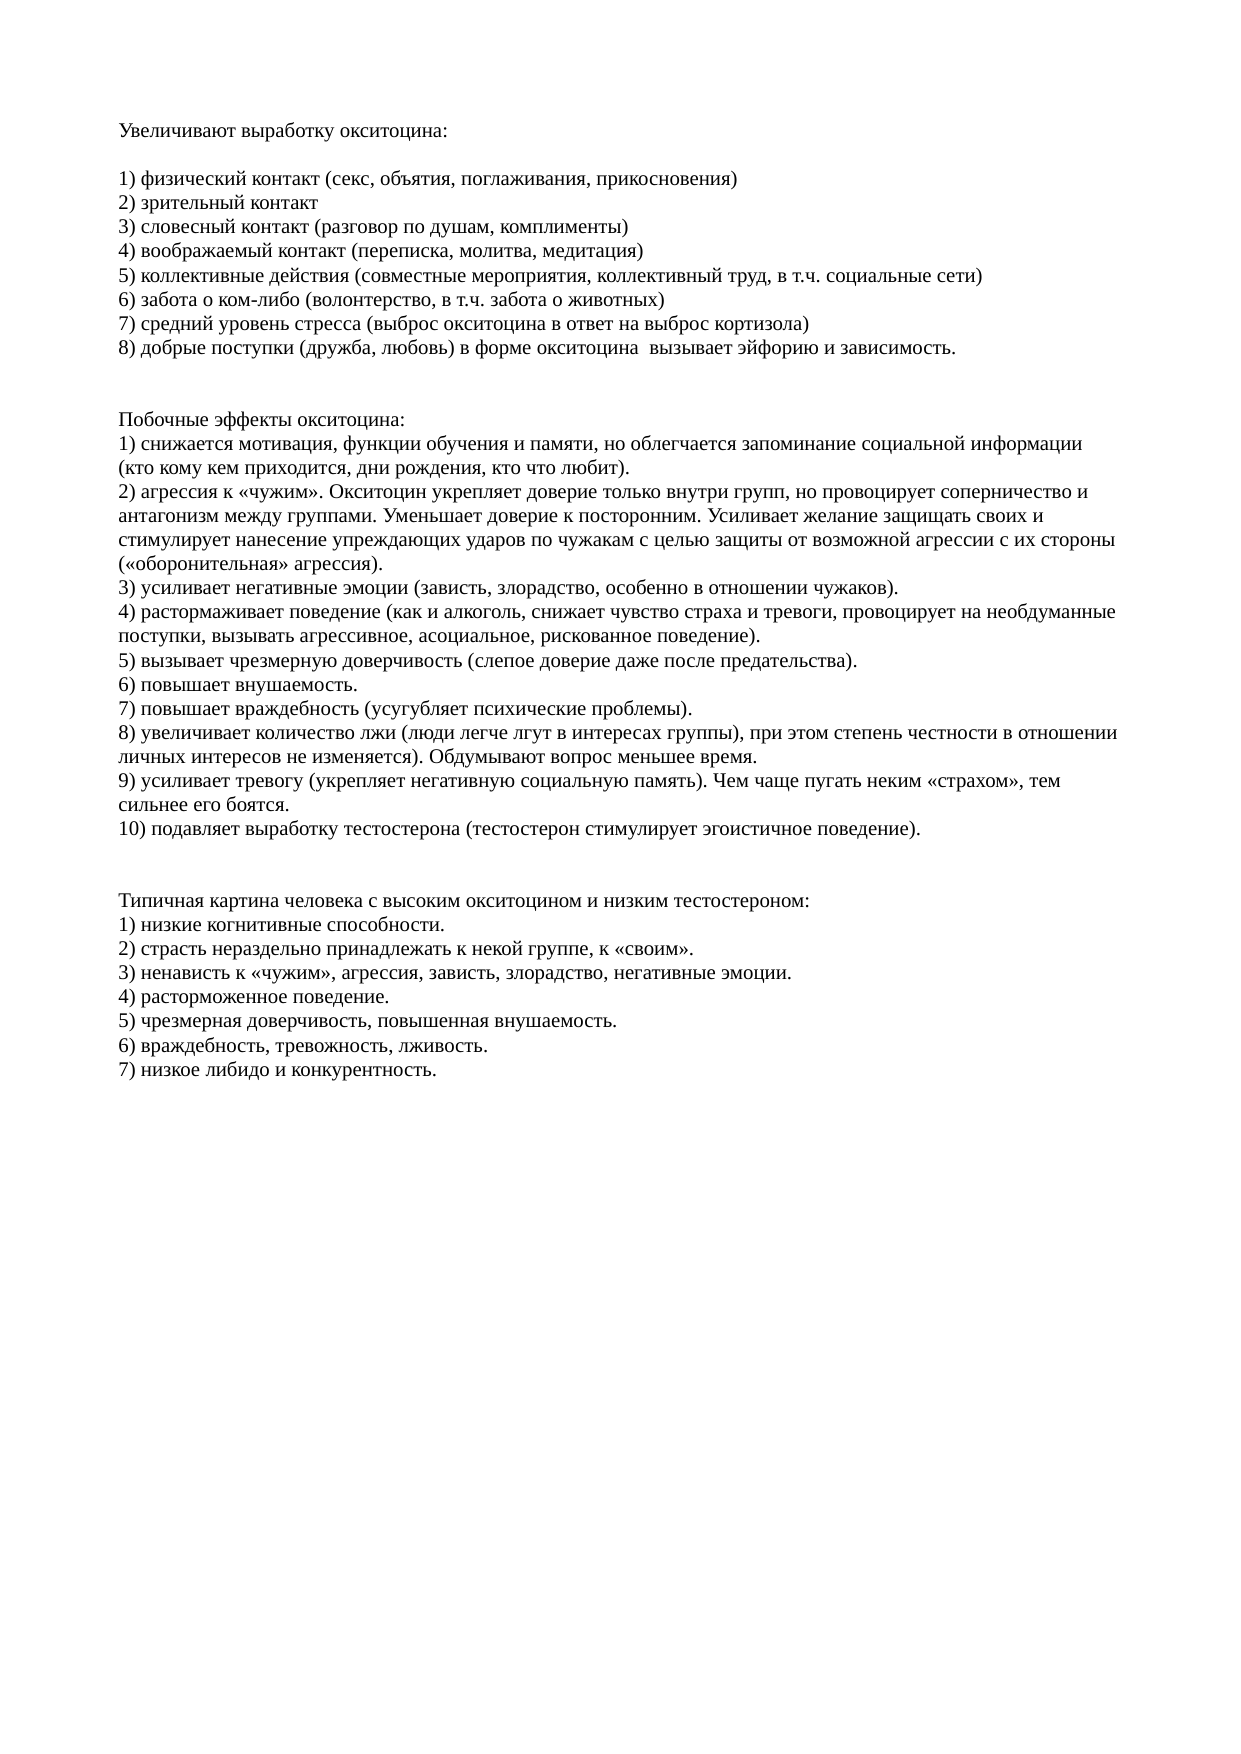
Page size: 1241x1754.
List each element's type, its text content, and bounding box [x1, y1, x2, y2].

text 7) средний уровень стресса (выброс окситоцина в ответ на выброс кортизола) [118, 311, 1122, 335]
text Типичная картина человека с высоким окситоцином и низким тестостероном: [118, 888, 1122, 912]
text Побочные эффекты окситоцина: [118, 407, 1122, 431]
text 2) агрессия к «чужим». Окситоцин укрепляет доверие только внутри групп, но провоцирует соперничество и антагонизм между группами. Уменьшает доверие к посторонним. Усиливает желание защищать своих и стимулирует нанесение упреждающих ударов по чужакам с целью защиты от возможной агрессии с их стороны («оборонительная» агрессия). [118, 479, 1122, 575]
text 1) физический контакт (секс, объятия, поглаживания, прикосновения) [118, 166, 1122, 190]
text 7) низкое либидо и конкурентность. [118, 1057, 1122, 1081]
text 3) ненависть к «чужим», агрессия, зависть, злорадство, негативные эмоции. [118, 960, 1122, 984]
text 4) растормаживает поведение (как и алкоголь, снижает чувство страха и тревоги, провоцирует на необдуманные поступки, вызывать агрессивное, асоциальное, рискованное поведение). [118, 599, 1122, 647]
text Увеличивают выработку окситоцина: [118, 118, 1122, 142]
text 6) враждебность, тревожность, лживость. [118, 1032, 1122, 1057]
text 9) усиливает тревогу (укрепляет негативную социальную память). Чем чаще пугать неким «страхом», тем сильнее его боятся. [118, 768, 1122, 816]
text 5) вызывает чрезмерную доверчивость (слепое доверие даже после предательства). [118, 647, 1122, 672]
text 5) чрезмерная доверчивость, повышенная внушаемость. [118, 1008, 1122, 1032]
text 8) добрые поступки (дружба, любовь) в форме окситоцина вызывает эйфорию и зависимость. [118, 335, 1122, 359]
text 5) коллективные действия (совместные мероприятия, коллективный труд, в т.ч. социальные сети) [118, 262, 1122, 287]
text 4) расторможенное поведение. [118, 984, 1122, 1008]
text 1) низкие когнитивные способности. [118, 912, 1122, 936]
text 2) зрительный контакт [118, 190, 1122, 214]
text 3) словесный контакт (разговор по душам, комплименты) [118, 214, 1122, 238]
text 7) повышает враждебность (усугубляет психические проблемы). [118, 696, 1122, 720]
text 1) снижается мотивация, функции обучения и памяти, но облегчается запоминание социальной информации (кто кому кем приходится, дни рождения, кто что любит). [118, 431, 1122, 479]
text 2) страсть нераздельно принадлежать к некой группе, к «своим». [118, 936, 1122, 960]
text 4) воображаемый контакт (переписка, молитва, медитация) [118, 238, 1122, 262]
text 3) усиливает негативные эмоции (зависть, злорадство, особенно в отношении чужаков). [118, 575, 1122, 599]
text 6) забота о ком-либо (волонтерство, в т.ч. забота о животных) [118, 287, 1122, 311]
text 6) повышает внушаемость. [118, 672, 1122, 696]
text 8) увеличивает количество лжи (люди легче лгут в интересах группы), при этом степень честности в отношении личных интересов не изменяется). Обдумывают вопрос меньшее время. [118, 720, 1122, 768]
text 10) подавляет выработку тестостерона (тестостерон стимулирует эгоистичное поведение). [118, 816, 1122, 840]
